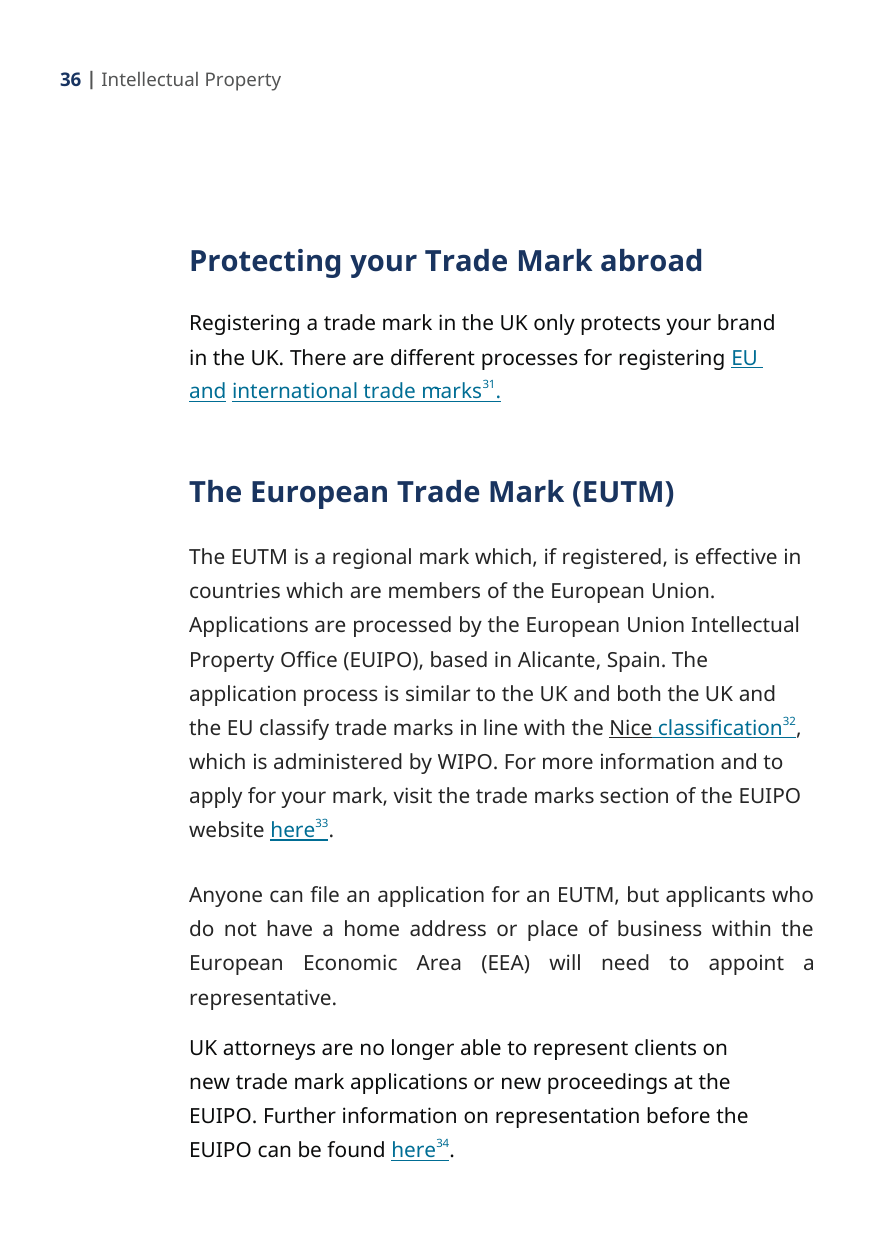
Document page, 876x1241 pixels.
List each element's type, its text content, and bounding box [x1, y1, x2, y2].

picture [783, 717, 788, 725]
subtitle The European Trade Mark (EUTM) [189, 472, 829, 511]
text The EUTM is a regional mark which, if registered, is effective in countries which are members of the European Union. Applications are processed by the European Union Intellectual Property Office (EUIPO), based in Alicante, Spain. The application process is similar to the UK and both the UK and the EU classify trade marks in line with the Nice classification32, which is administered by WIPO. For more information and to apply for your mark, visit the trade marks section of the EUIPO website here33. [189, 542, 812, 843]
picture [483, 380, 488, 388]
text Registering a trade mark in the UK only protects your brand in the UK. There are different processes for registering EU and international trade marks31. [189, 308, 789, 405]
text UK attorneys are no longer able to represent clients on new trade mark applications or new proceedings at the EUIPO. Further information on representation before the EUIPO can be found here34. [189, 1033, 750, 1164]
text Anyone can file an application for an EUTM, but applicants who do not have a home address or place of business within the European Economic Area (EEA) will need to appoint a representative. [189, 880, 815, 1011]
picture [443, 1139, 448, 1147]
subtitle Protecting your Trade Mark abroad [189, 240, 829, 280]
picture [322, 819, 327, 827]
